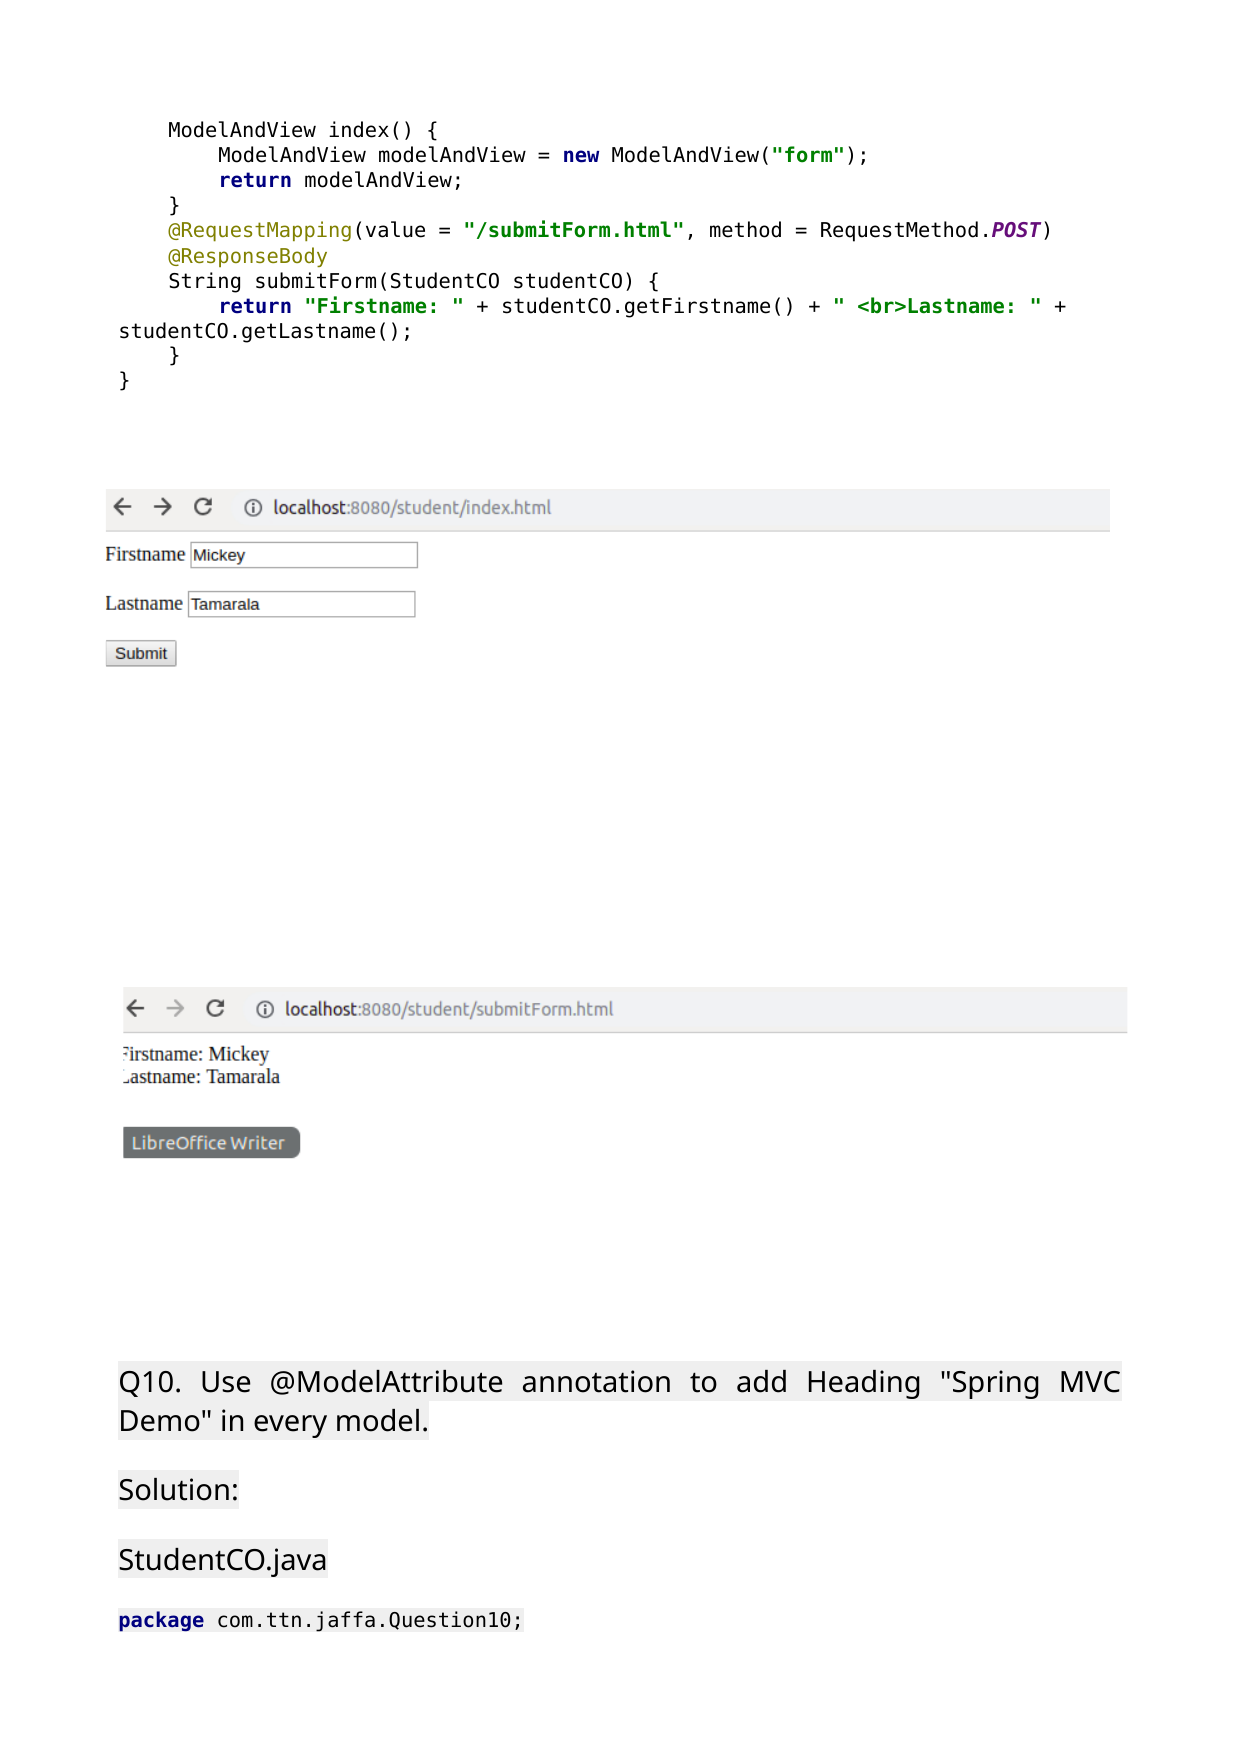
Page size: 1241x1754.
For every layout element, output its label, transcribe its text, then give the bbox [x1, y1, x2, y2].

text return modelAndView; [118, 168, 1122, 194]
text } [118, 194, 1122, 219]
text String submitForm(StudentCO studentCO) { [118, 269, 1122, 294]
text ModelAndView modelAndView = new ModelAndView("form"); [118, 143, 1122, 168]
text package com.ttn.jaffa.Question10; [118, 1608, 1122, 1632]
text Solution: [118, 1470, 1122, 1509]
picture [105, 489, 1110, 804]
text StudentCO.java [118, 1539, 1122, 1578]
text ModelAndView index() { [118, 118, 1122, 143]
text @RequestMapping(value = "/submitForm.html", method = RequestMethod.POST) [118, 219, 1122, 244]
text } [118, 369, 1122, 392]
text return "Firstname: " + studentCO.getFirstname() + " <br>Lastname: " + studentCO.getLastname(); [118, 294, 1122, 343]
picture [123, 987, 1128, 1292]
text } [118, 343, 1122, 369]
text Q10. Use @ModelAttribute annotation to add Heading "Spring MVC Demo" in every model. [118, 1361, 1122, 1440]
text @ResponseBody [118, 244, 1122, 269]
